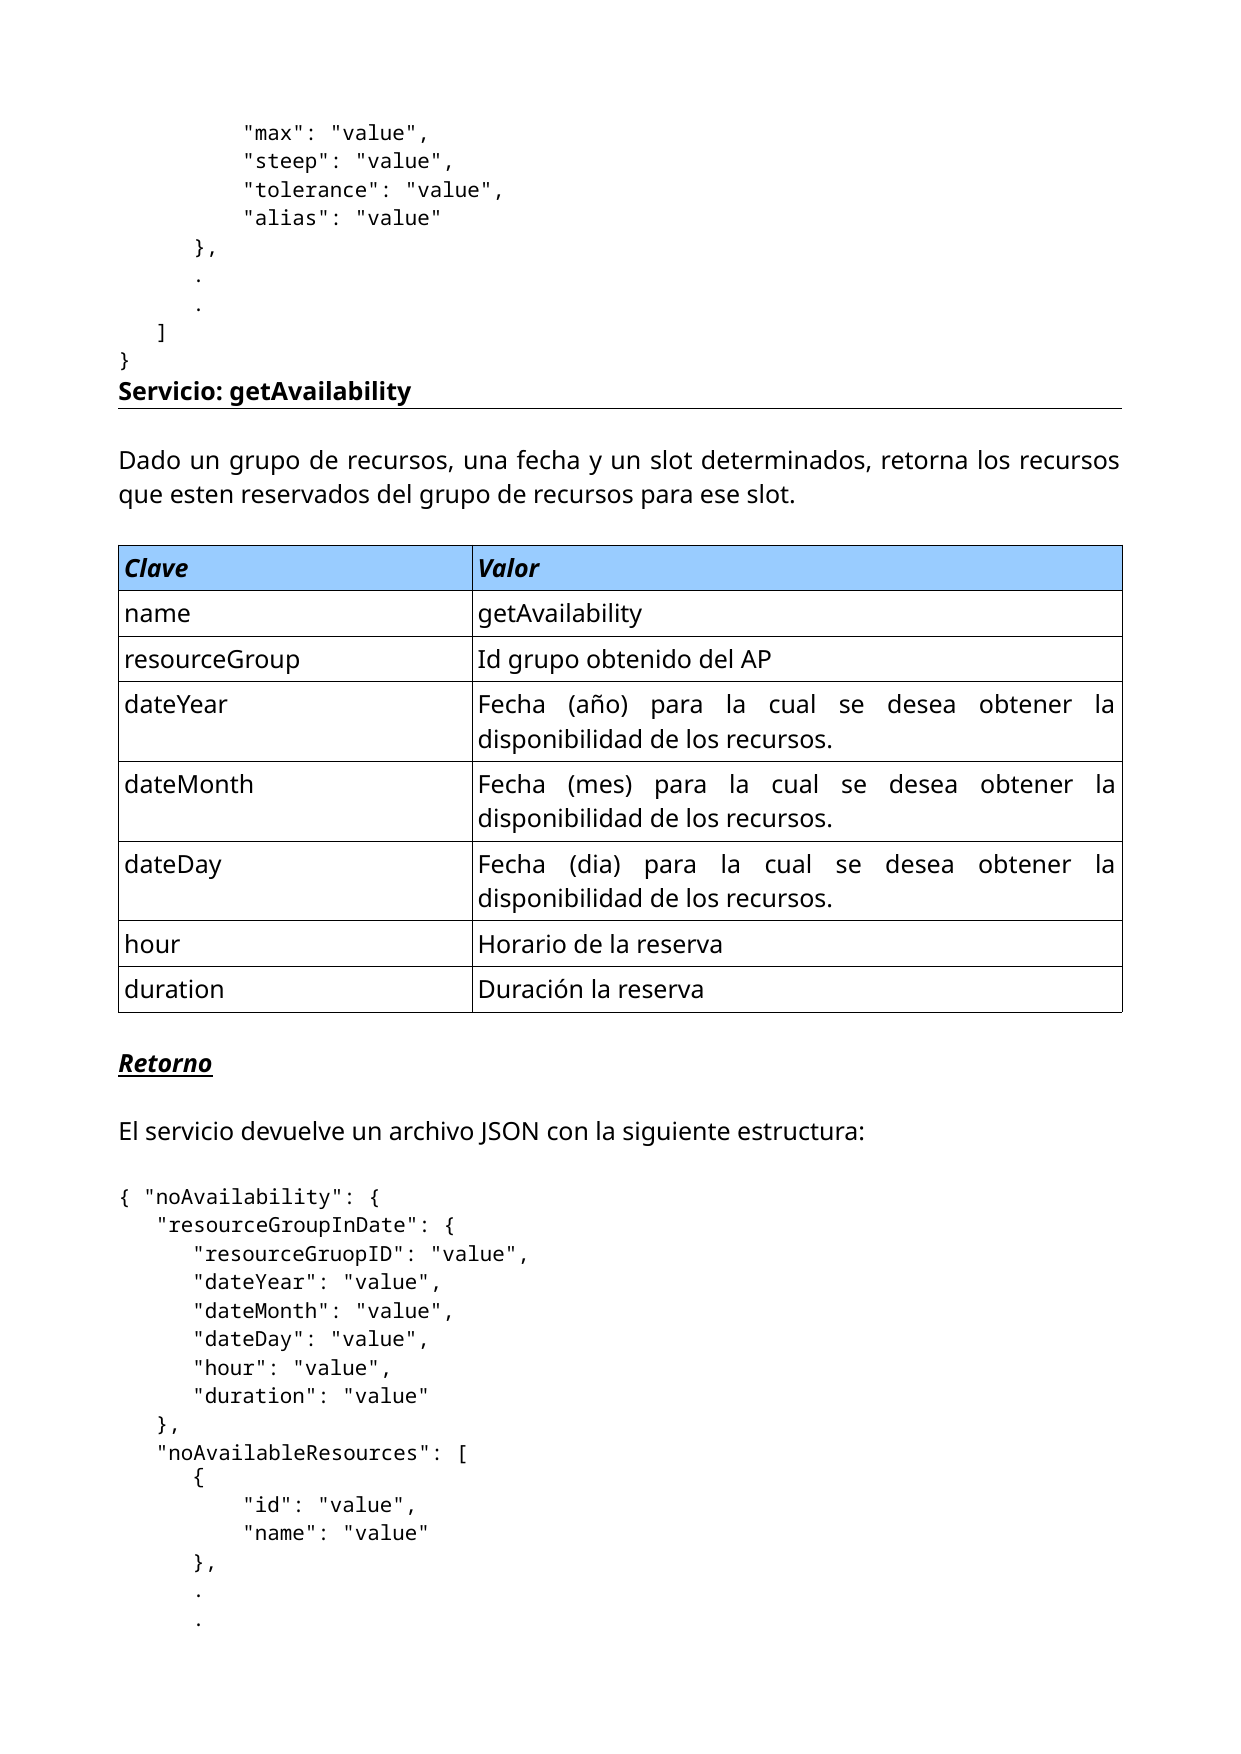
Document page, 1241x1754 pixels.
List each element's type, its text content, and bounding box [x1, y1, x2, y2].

text "resourceGroupInDate": { [118, 1211, 1122, 1239]
table_cell getAvailability [473, 591, 1122, 636]
text "name": "value" [118, 1518, 1122, 1547]
text "id": "value", [118, 1490, 1122, 1518]
table_header Valor [473, 546, 1122, 590]
text . [118, 1575, 1122, 1604]
text "dateYear": "value", [118, 1267, 1122, 1296]
table_cell duration [119, 967, 472, 1012]
text "resourceGruopID": "value", [118, 1239, 1122, 1267]
text }, [118, 1409, 1122, 1438]
table_cell Fecha (dia) para la cual se desea obtener la disponibilidad de los recursos. [473, 842, 1122, 920]
text "duration": "value" [118, 1381, 1122, 1409]
text }, [118, 232, 1122, 260]
text El servicio devuelve un archivo JSON con la siguiente estructura: [118, 1114, 1122, 1148]
table_cell name [119, 591, 472, 636]
table_cell Fecha (año) para la cual se desea obtener la disponibilidad de los recursos. [473, 682, 1122, 761]
text "dateDay": "value", [118, 1324, 1122, 1353]
table_header Clave [119, 546, 472, 590]
text "steep": "value", [118, 147, 1122, 175]
text Servicio: getAvailability [118, 374, 1122, 408]
text "tolerance": "value", [118, 175, 1122, 203]
text Dado un grupo de recursos, una fecha y un slot determinados, retorna los recursos que esten reservados del grupo de recursos para ese slot. [118, 442, 1122, 510]
text ] [118, 317, 1122, 346]
table_cell Id grupo obtenido del AP [473, 637, 1122, 681]
text { "noAvailability": { [118, 1182, 1122, 1211]
text "hour": "value", [118, 1353, 1122, 1381]
table_cell Fecha (mes) para la cual se desea obtener la disponibilidad de los recursos. [473, 762, 1122, 841]
text . [118, 260, 1122, 289]
text "max": "value", [118, 118, 1122, 147]
table_cell resourceGroup [119, 637, 472, 681]
table_cell Horario de la reserva [473, 921, 1122, 966]
table_cell dateYear [119, 682, 472, 761]
text . [118, 289, 1122, 317]
table_cell dateMonth [119, 762, 472, 841]
text "dateMonth": "value", [118, 1296, 1122, 1324]
table_cell hour [119, 921, 472, 966]
text }, [118, 1547, 1122, 1575]
table_cell Duración la reserva [473, 967, 1122, 1012]
text { [118, 1466, 1122, 1490]
text . [118, 1604, 1122, 1632]
text Retorno [118, 1046, 1122, 1080]
table_cell dateDay [119, 842, 472, 920]
text "alias": "value" [118, 203, 1122, 232]
text } [118, 346, 1122, 374]
text "noAvailableResources": [ [118, 1438, 1122, 1466]
